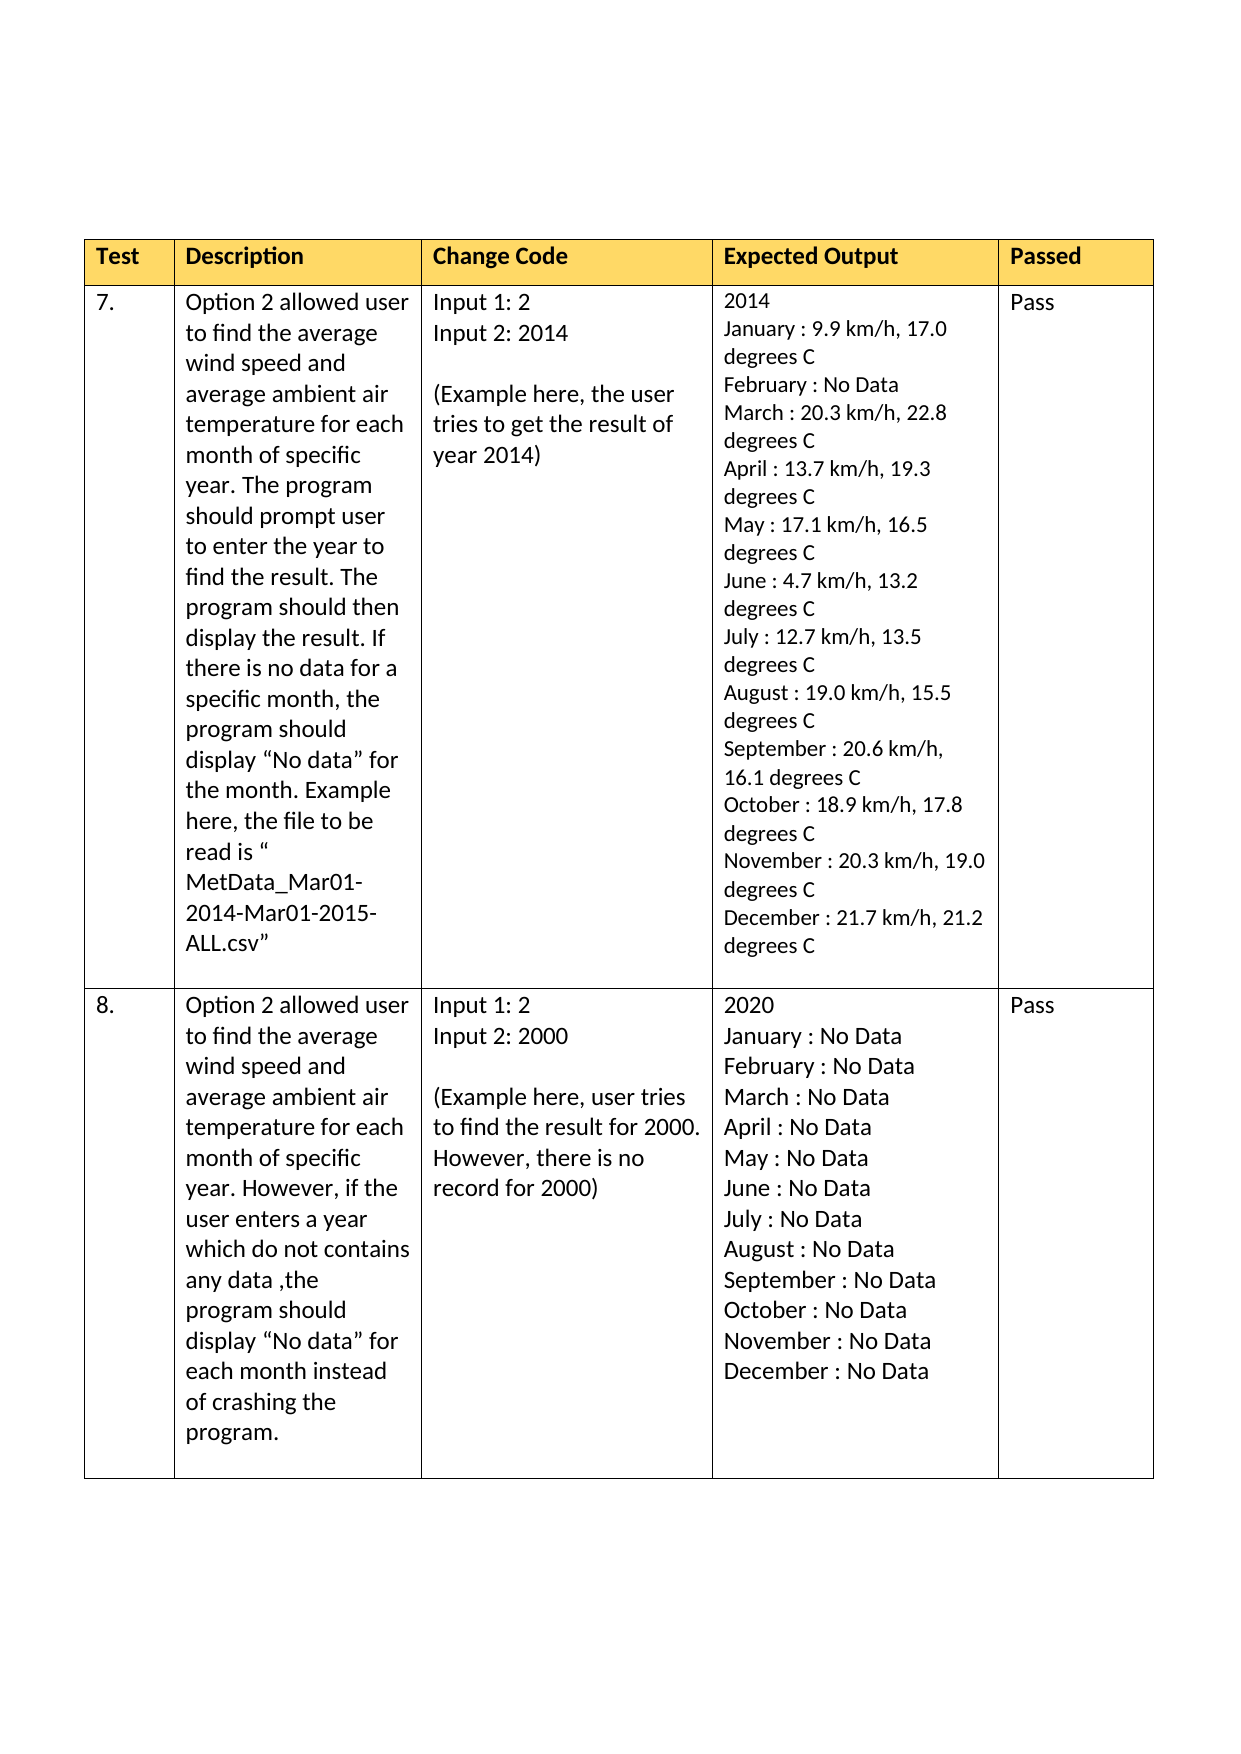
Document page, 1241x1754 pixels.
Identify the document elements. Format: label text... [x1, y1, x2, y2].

table_cell Pass [999, 989, 1153, 1478]
table_header Change Code [422, 240, 712, 285]
table_header Test [85, 240, 174, 285]
table_cell 2020 January : No Data February : No Data March : No Data April : No Data May : No Data June : No Data July : No Data August : No Data September : No Data October : No Data November : No Data December : No Data [713, 989, 998, 1478]
table_header Expected Output [713, 240, 998, 285]
table_cell Pass [999, 286, 1153, 988]
table_cell Input 1: 2 Input 2: 2014 (Example here, the user tries to get the result of year 2014) [422, 286, 712, 988]
table_header Passed [999, 240, 1153, 285]
table_header Description [175, 240, 421, 285]
table_cell 7. [85, 286, 174, 988]
table_cell Option 2 allowed user to find the average wind speed and average ambient air temperature for each month of specific year. The program should prompt user to enter the year to find the result. The program should then display the result. If there is no data for a specific month, the program should display “No data” for the month. Example here, the file to be read is “ MetData_Mar01-2014-Mar01-2015-ALL.csv” [175, 286, 421, 988]
table_cell 8. [85, 989, 174, 1478]
table_cell Input 1: 2 Input 2: 2000 (Example here, user tries to find the result for 2000. However, there is no record for 2000) [422, 989, 712, 1478]
table_cell 2014 January : 9.9 km/h, 17.0 degrees C February : No Data March : 20.3 km/h, 22.8 degrees C April : 13.7 km/h, 19.3 degrees C May : 17.1 km/h, 16.5 degrees C June : 4.7 km/h, 13.2 degrees C July : 12.7 km/h, 13.5 degrees C August : 19.0 km/h, 15.5 degrees C September : 20.6 km/h, 16.1 degrees C October : 18.9 km/h, 17.8 degrees C November : 20.3 km/h, 19.0 degrees C December : 21.7 km/h, 21.2 degrees C [713, 286, 998, 988]
table_cell Option 2 allowed user to find the average wind speed and average ambient air temperature for each month of specific year. However, if the user enters a year which do not contains any data ,the program should display “No data” for each month instead of crashing the program. [175, 989, 421, 1478]
